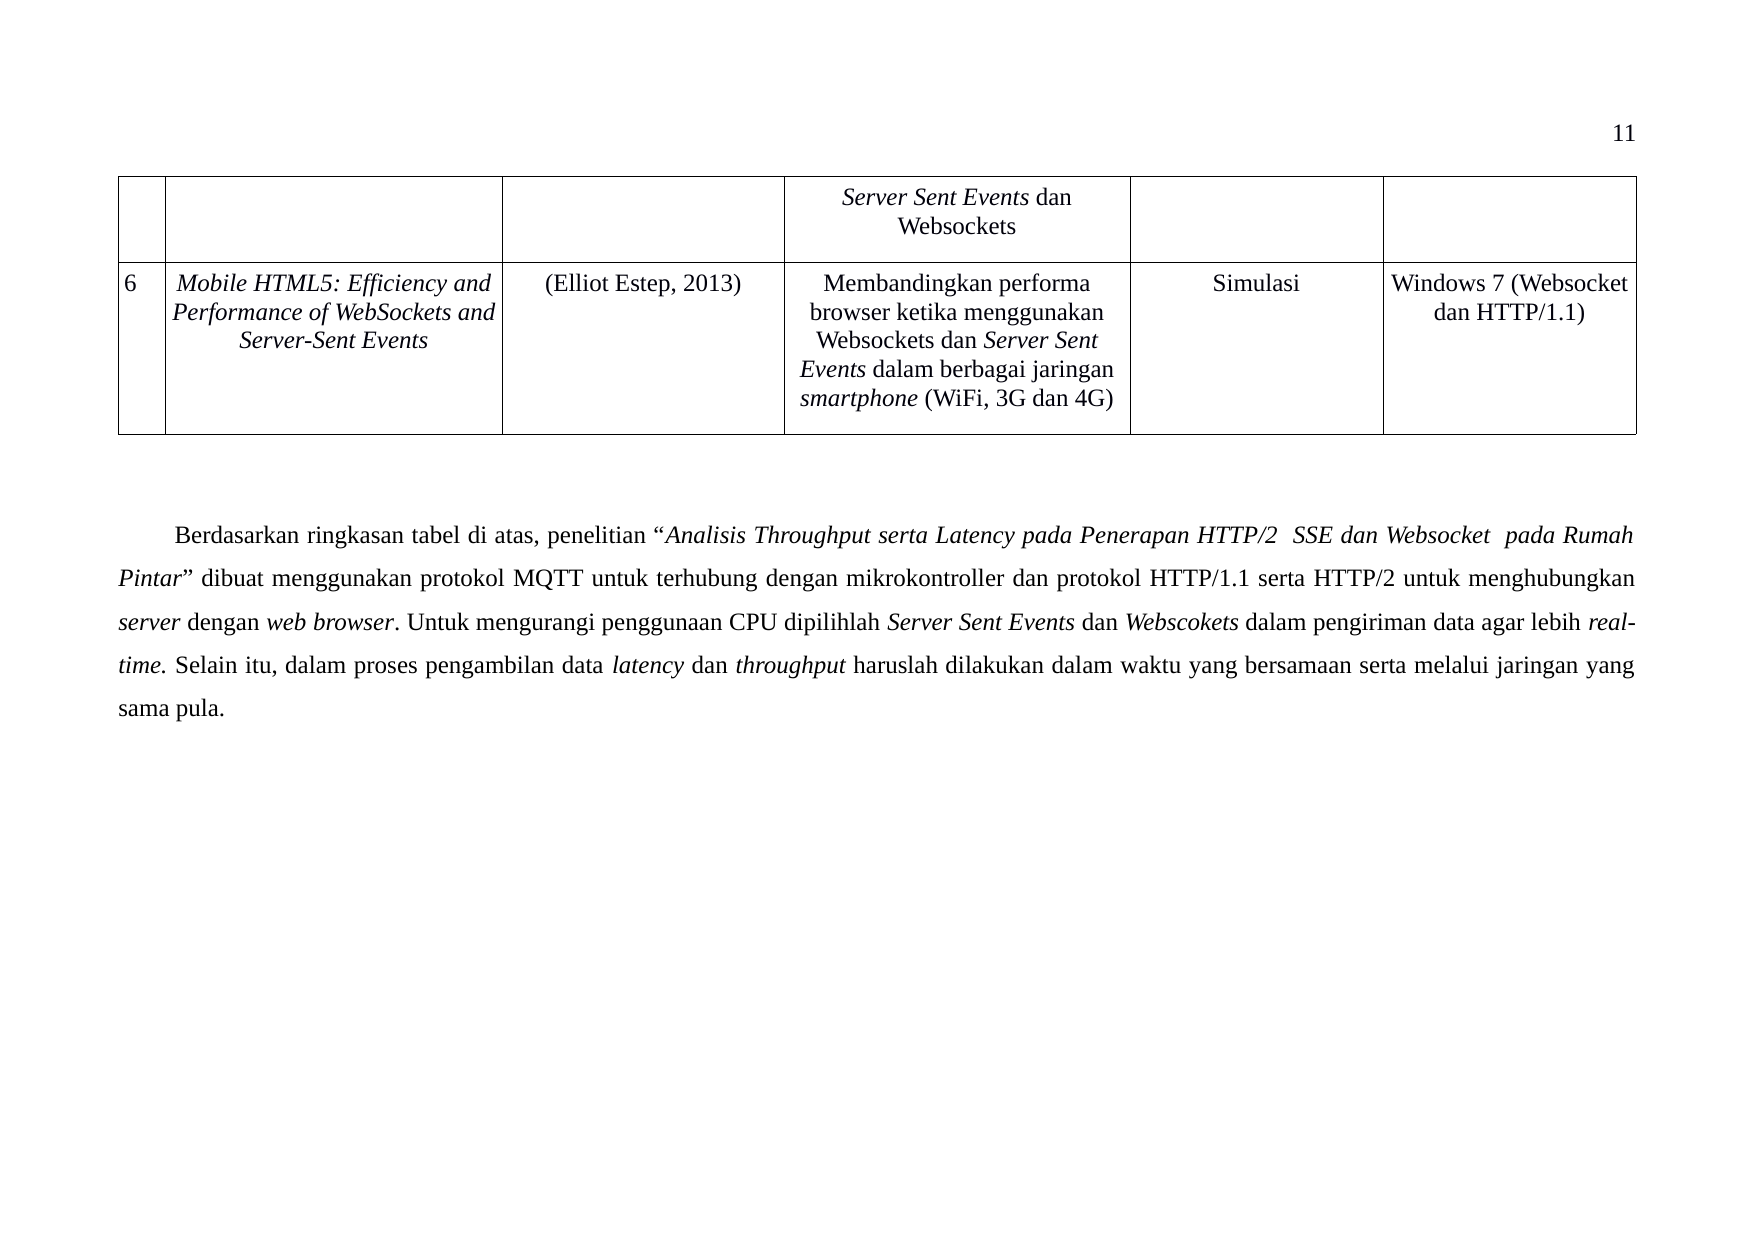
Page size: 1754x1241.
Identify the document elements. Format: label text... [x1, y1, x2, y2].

text Berdasarkan ringkasan tabel di atas, penelitian “Analisis Throughput serta Latency pada Penerapan HTTP/2 SSE dan Websocket pada Rumah Pintar” dibuat menggunakan protokol MQTT untuk terhubung dengan mikrokontroller dan protokol HTTP/1.1 serta HTTP/2 untuk menghubungkan server dengan web browser. Untuk mengurangi penggunaan CPU dipilihlah Server Sent Events dan Webscokets dalam pengiriman data agar lebih real-time. Selain itu, dalam proses pengambilan data latency dan throughput haruslah dilakukan dalam waktu yang bersamaan serta melalui jaringan yang sama pula. [118, 520, 1636, 722]
table_cell [1384, 177, 1636, 262]
table_cell Windows 7 (Websocket dan HTTP/1.1) [1384, 263, 1636, 434]
table_cell Server Sent Events dan Websockets [785, 177, 1130, 262]
table_cell Simulasi [1131, 263, 1383, 434]
table_cell Membandingkan performa browser ketika menggunakan Websockets dan Server Sent Events dalam berbagai jaringan smartphone (WiFi, 3G dan 4G) [785, 263, 1130, 434]
table_cell [1131, 177, 1383, 262]
table_cell [119, 177, 165, 262]
table_cell 6 [119, 263, 165, 434]
table_cell [503, 177, 784, 262]
table_cell (Elliot Estep, 2013) [503, 263, 784, 434]
table_cell Mobile HTML5: Efficiency and Performance of WebSockets and Server-Sent Events [166, 263, 502, 434]
table_cell [166, 177, 502, 262]
